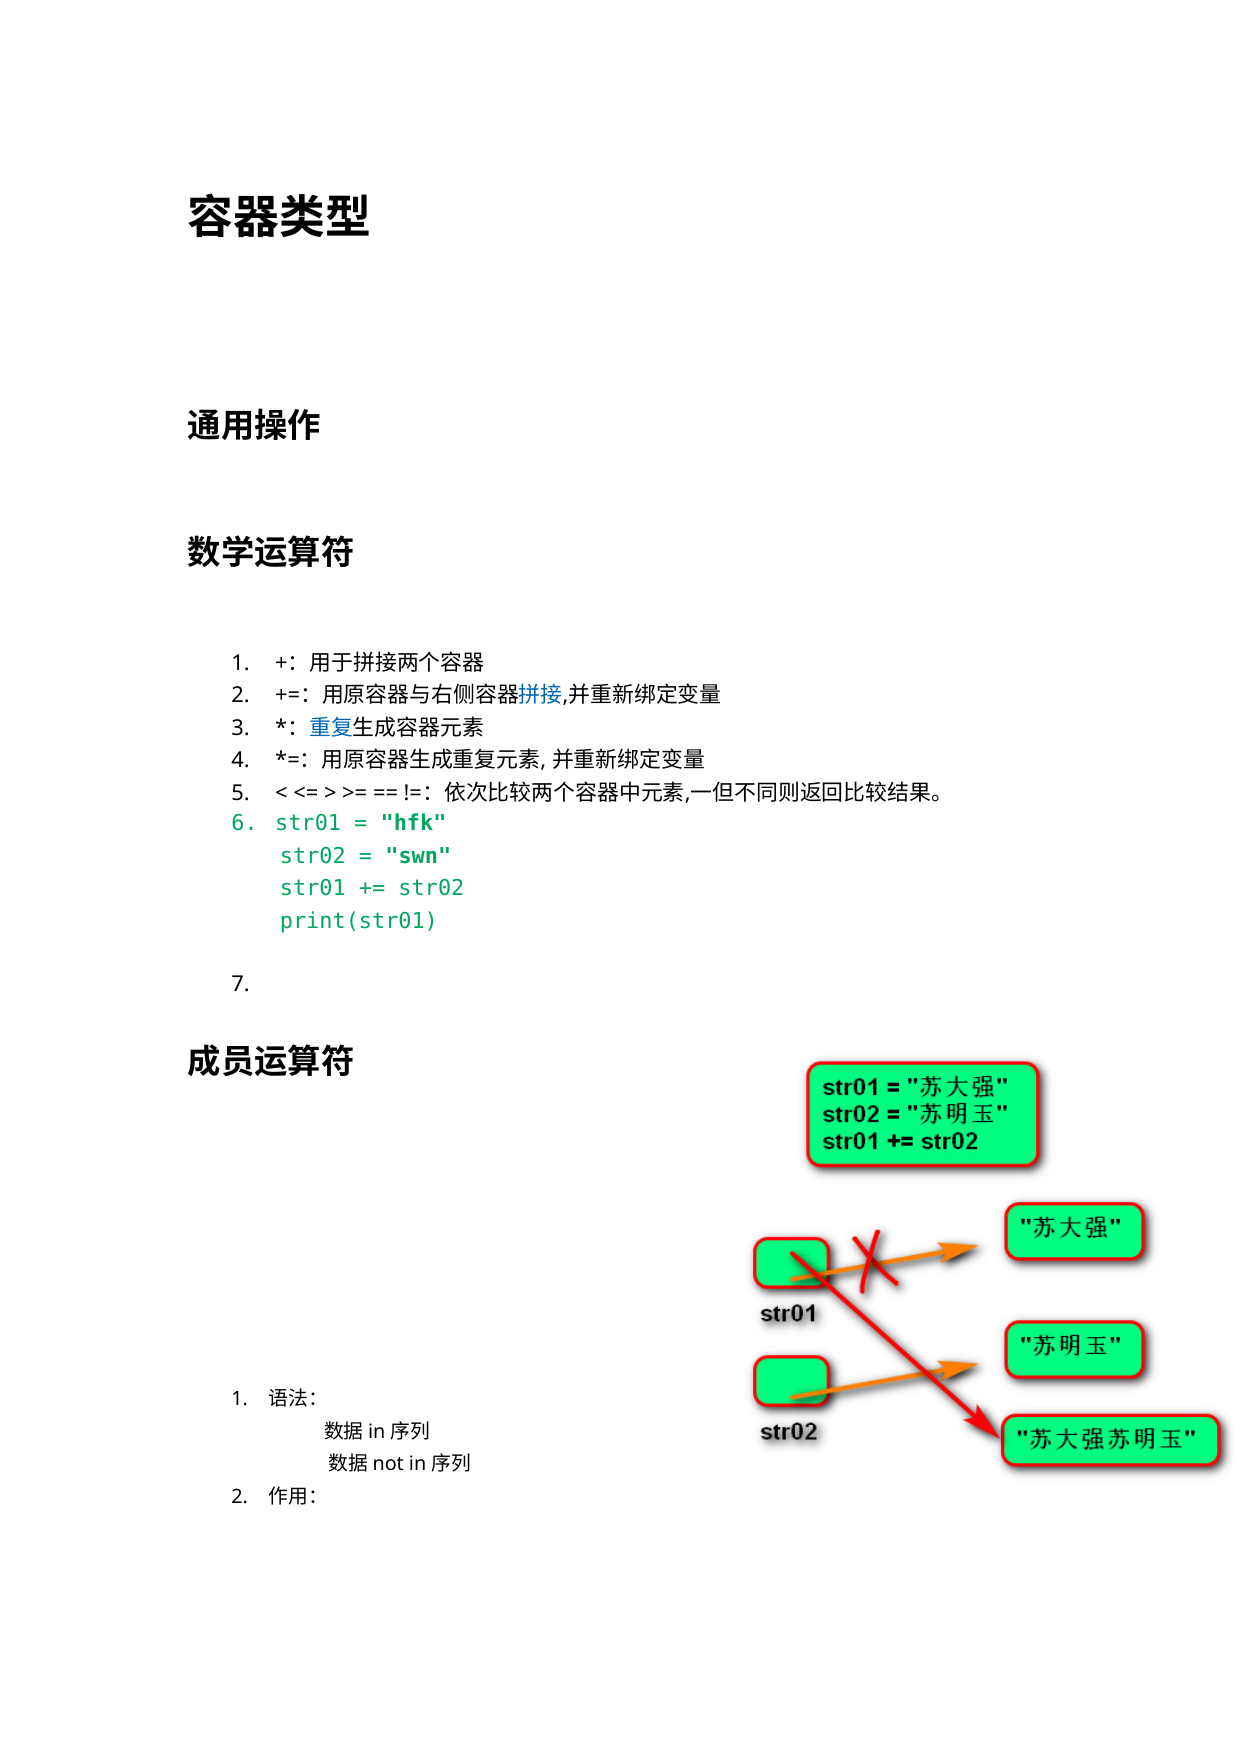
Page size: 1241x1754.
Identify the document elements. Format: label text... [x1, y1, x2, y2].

list *：重复生成容器元素 [231, 709, 1053, 742]
list +=：用原容器与右侧容器拼接,并重新绑定变量 [231, 677, 1053, 709]
subtitle 成员运算符 [187, 1026, 718, 1091]
list str01 = "hfk" [231, 807, 1053, 839]
text print(str01) [187, 904, 1053, 937]
subtitle 数学运算符 [187, 517, 1053, 582]
subtitle 容器类型 [187, 165, 1053, 262]
subtitle 通用操作 [187, 390, 1053, 455]
text str01 += str02 [187, 872, 1053, 904]
list < <= > >= == !=：依次比较两个容器中元素,一但不同则返回比较结果。 [231, 774, 1053, 807]
text str02 = "swn" [187, 839, 1053, 872]
list *=：用原容器生成重复元素, 并重新绑定变量 [231, 742, 1053, 774]
list 作用： [231, 1478, 1053, 1511]
text 数据 not in 序列 [209, 1446, 718, 1478]
list 语法： [231, 1381, 718, 1413]
picture [718, 1013, 1240, 1497]
list +：用于拼接两个容器 [231, 644, 1053, 677]
text 数据 in 序列 [253, 1413, 718, 1446]
